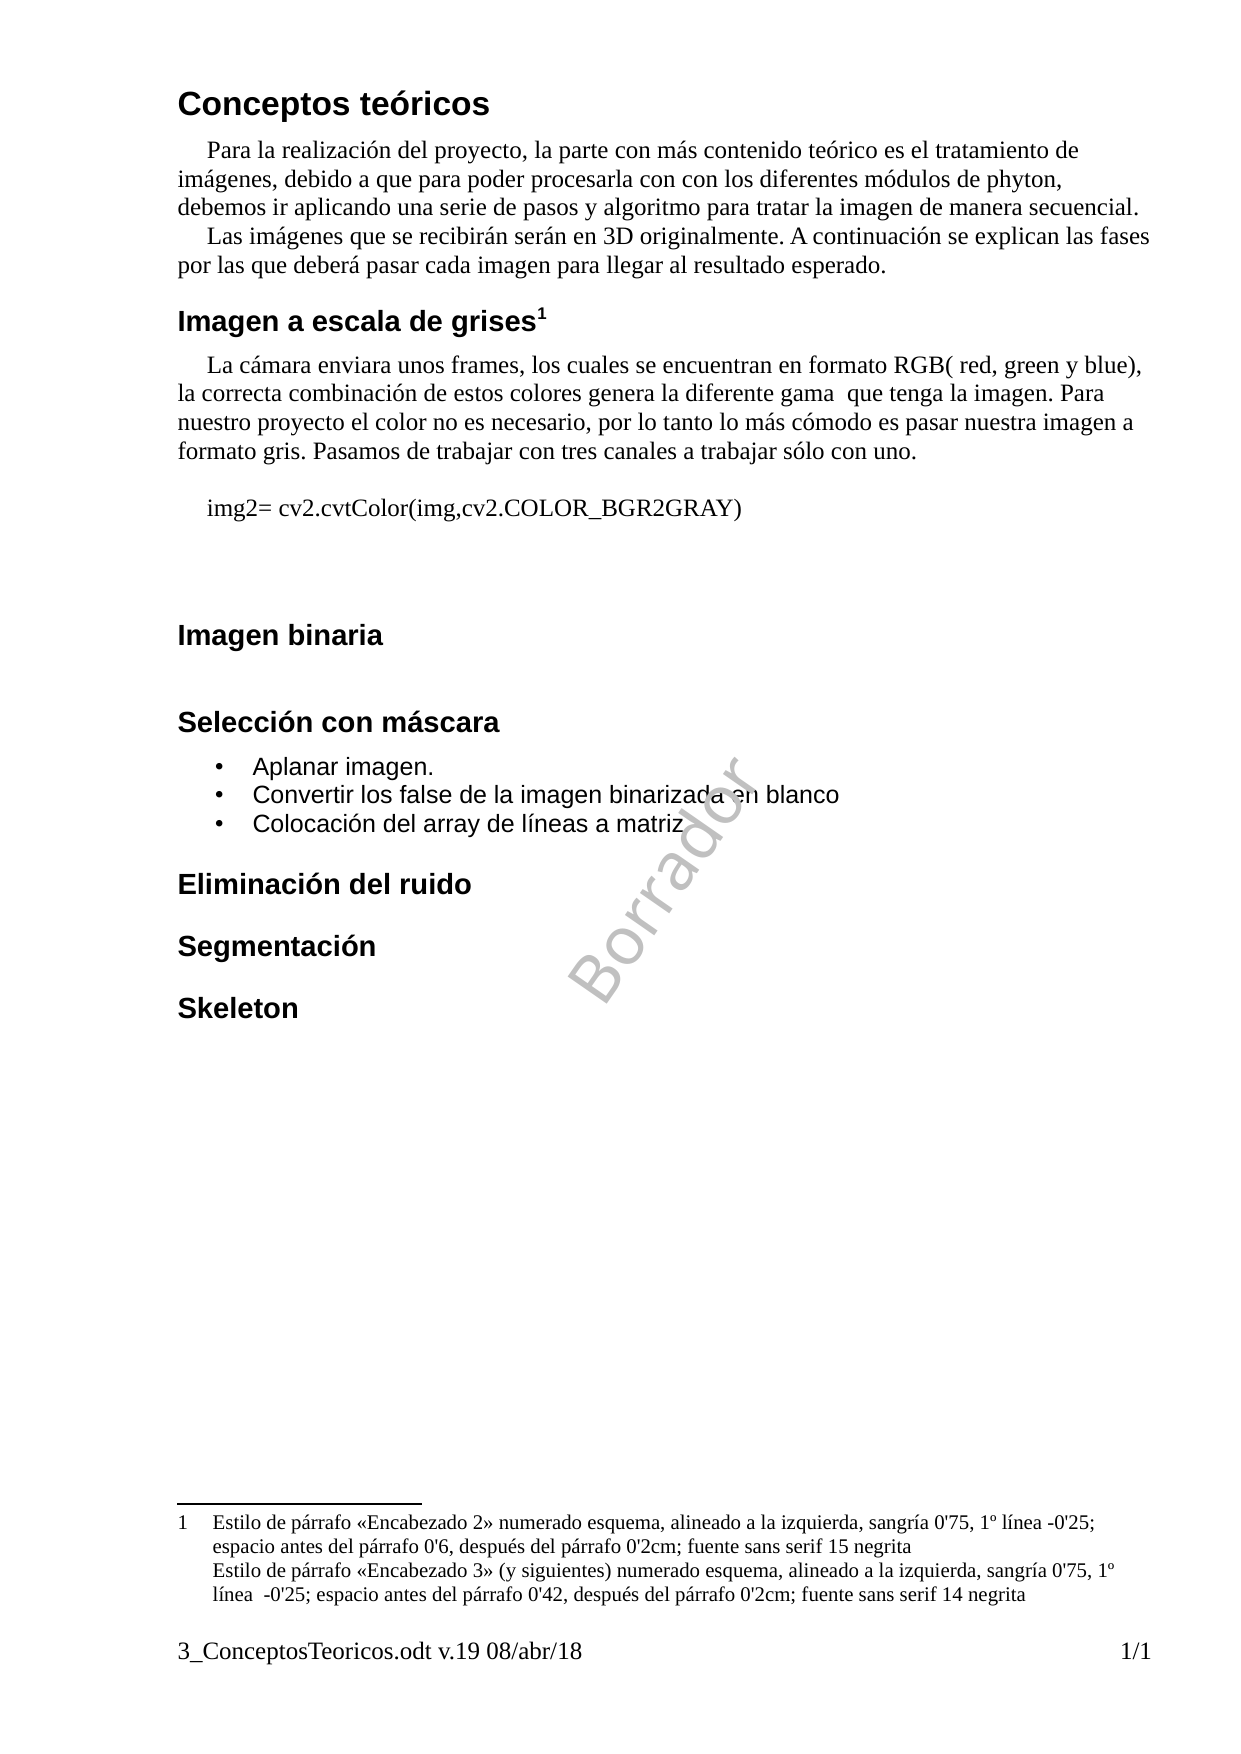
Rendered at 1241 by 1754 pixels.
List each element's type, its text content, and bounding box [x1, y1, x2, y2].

list Colocación del array de líneas a matriz [215, 809, 694, 838]
text Las imágenes que se recibirán serán en 3D originalmente. A continuación se explican las fases por las que deberá pasar cada imagen para llegar al resultado esperado. [177, 221, 1152, 279]
text Para la realización del proyecto, la parte con más contenido teórico es el tratamiento de imágenes, debido a que para poder procesarla con con los diferentes módulos de phyton, debemos ir aplicando una serie de pasos y algoritmo para tratar la imagen de manera secuencial. [177, 135, 1152, 221]
text Selección con máscara [177, 706, 1152, 739]
text Segmentación [628, 929, 1152, 963]
text Estilo de párrafo «Encabezado 2» numerado esquema, alineado a la izquierda, sangría 0'75, 1º línea -0'25; espacio antes del párrafo 0'6, después del párrafo 0'2cm; fuente sans serif 15 negrita Estilo de párrafo «Encabezado 3» (y siguientes) numerado esquema, alineado a la izquierda, sangría 0'75, 1º línea -0'25; espacio antes del párrafo 0'42, después del párrafo 0'2cm; fuente sans serif 14 negrita [177, 1510, 1152, 1606]
text Skeleton [177, 991, 1152, 1025]
subtitle Imagen a escala de grises [177, 304, 1152, 337]
text Segmentación [612, 934, 638, 958]
text img2= cv2.cvtColor(img,cv2.COLOR_BGR2GRAY) [177, 493, 1152, 522]
text Eliminación del ruido [177, 867, 1152, 900]
subtitle Conceptos teóricos [177, 84, 1152, 122]
subtitle Imagen binaria [177, 618, 1152, 652]
text La cámara enviara unos frames, los cuales se encuentran en formato RGB( red, green y blue), la correcta combinación de estos colores genera la diferente gama que tenga la imagen. Para nuestro proyecto el color no es necesario, por lo tanto lo más cómodo es pasar nuestra imagen a formato gris. Pasamos de trabajar con tres canales a trabajar sólo con uno. [177, 350, 1152, 465]
list Aplanar imagen. [215, 752, 1152, 780]
text Segmentación [177, 929, 620, 963]
list Convertir los false de la imagen binarizada en blanco [215, 780, 1152, 809]
list Colocación del array de líneas a matriz [684, 809, 1152, 838]
